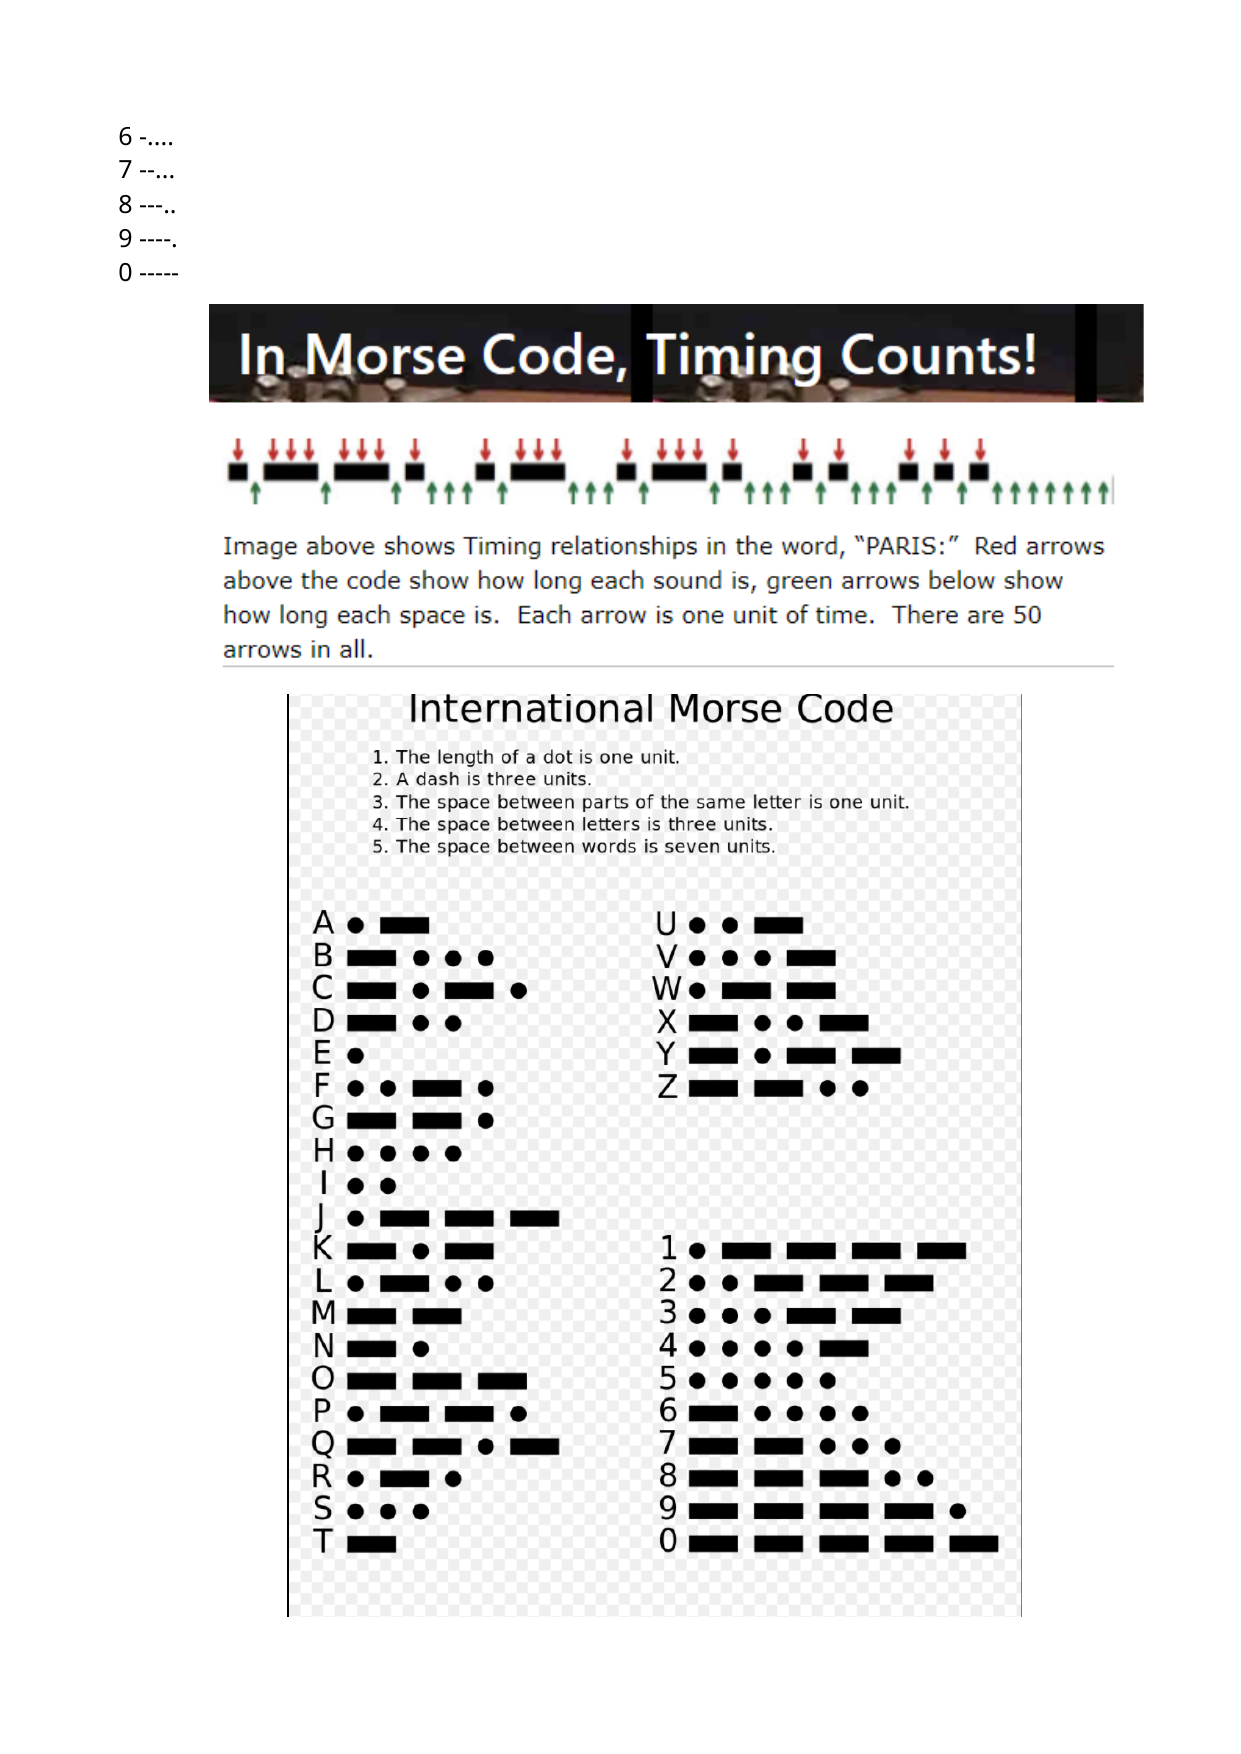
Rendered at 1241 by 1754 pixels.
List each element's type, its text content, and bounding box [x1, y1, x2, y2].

text 9 ----. [118, 220, 1122, 254]
picture [209, 304, 1144, 1617]
text 8 ---.. [118, 186, 1122, 220]
text 6 -.... [118, 118, 1122, 152]
text 7 --... [118, 152, 1122, 186]
text 0 ----- [118, 254, 1122, 288]
